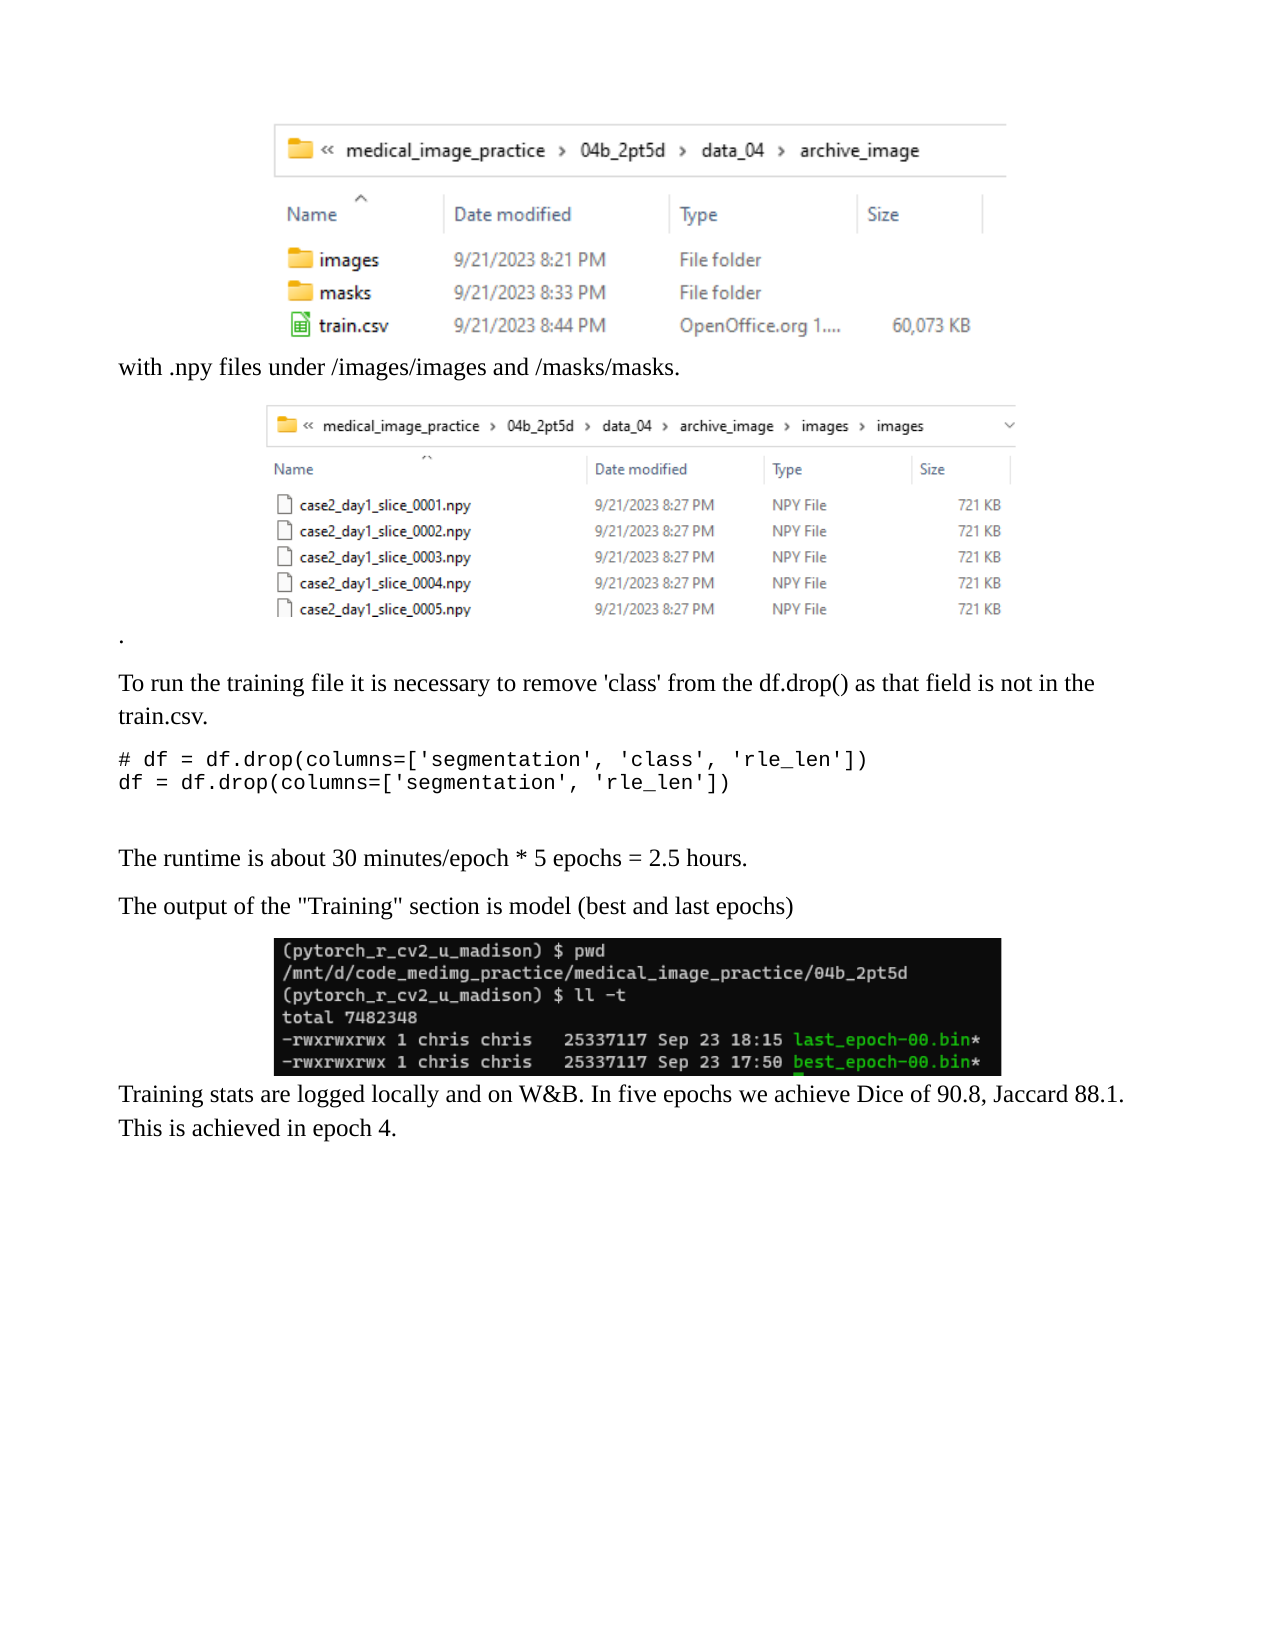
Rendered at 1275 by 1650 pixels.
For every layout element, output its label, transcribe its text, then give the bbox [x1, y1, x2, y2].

text The runtime is about 30 minutes/epoch * 5 epochs = 2.5 hours. [118, 843, 1157, 872]
picture [268, 118, 1007, 348]
picture [259, 399, 1016, 617]
text with .npy files under /images/images and /masks/masks. [118, 118, 1157, 381]
text Training stats are logged locally and on W&B. In five epochs we achieve Dice of 90.8, Jaccard 88.1. This is achieved in epoch 4. [118, 939, 1157, 1141]
text The output of the "Training" section is model (best and last epochs) [118, 891, 1157, 920]
text df = df.drop(columns=['segmentation', 'rle_len']) [118, 772, 1157, 796]
text . [118, 400, 1157, 649]
text # df = df.drop(columns=['segmentation', 'class', 'rle_len']) [118, 749, 1157, 772]
picture [273, 938, 1002, 1076]
text To run the training file it is necessary to remove 'class' from the df.drop() as that field is not in the train.csv. [118, 668, 1157, 730]
